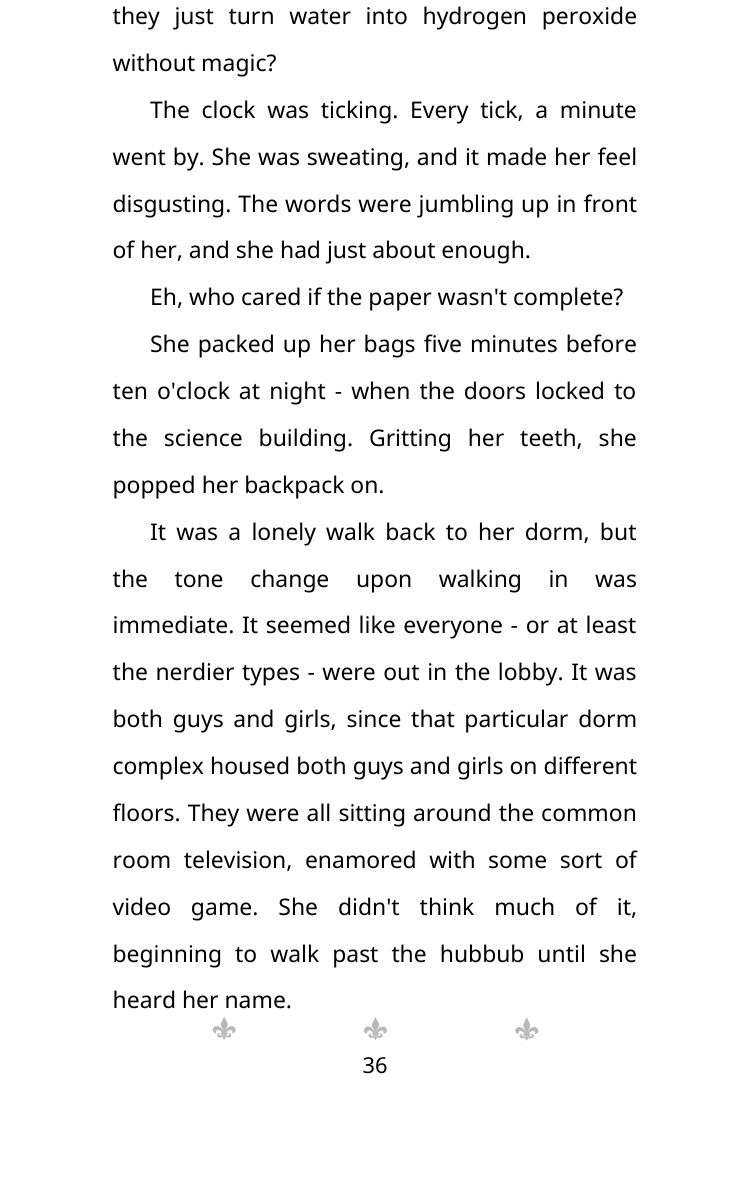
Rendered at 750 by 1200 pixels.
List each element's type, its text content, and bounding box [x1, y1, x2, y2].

text they just turn water into hydrogen peroxide without magic? [112, 0, 637, 78]
text The clock was ticking. Every tick, a minute went by. She was sweating, and it made her feel disgusting. The words were jumbling up in front of her, and she had just about enough. [112, 94, 637, 266]
text Eh, who cared if the paper wasn't complete? [112, 281, 637, 312]
text It was a lonely walk back to her dorm, but the tone change upon walking in was immediate. It seemed like everyone - or at least the nerdier types - were out in the lobby. It was both guys and girls, since that particular dorm complex housed both guys and girls on different floors. They were all sitting around the common room television, enamored with some sort of video game. She didn't think much of it, beginning to walk past the hubbub until she heard her name. [112, 516, 637, 1016]
text She packed up her bags five minutes before ten o'clock at night - when the doors locked to the science building. Gritting her teeth, she popped her backpack on. [112, 328, 637, 500]
